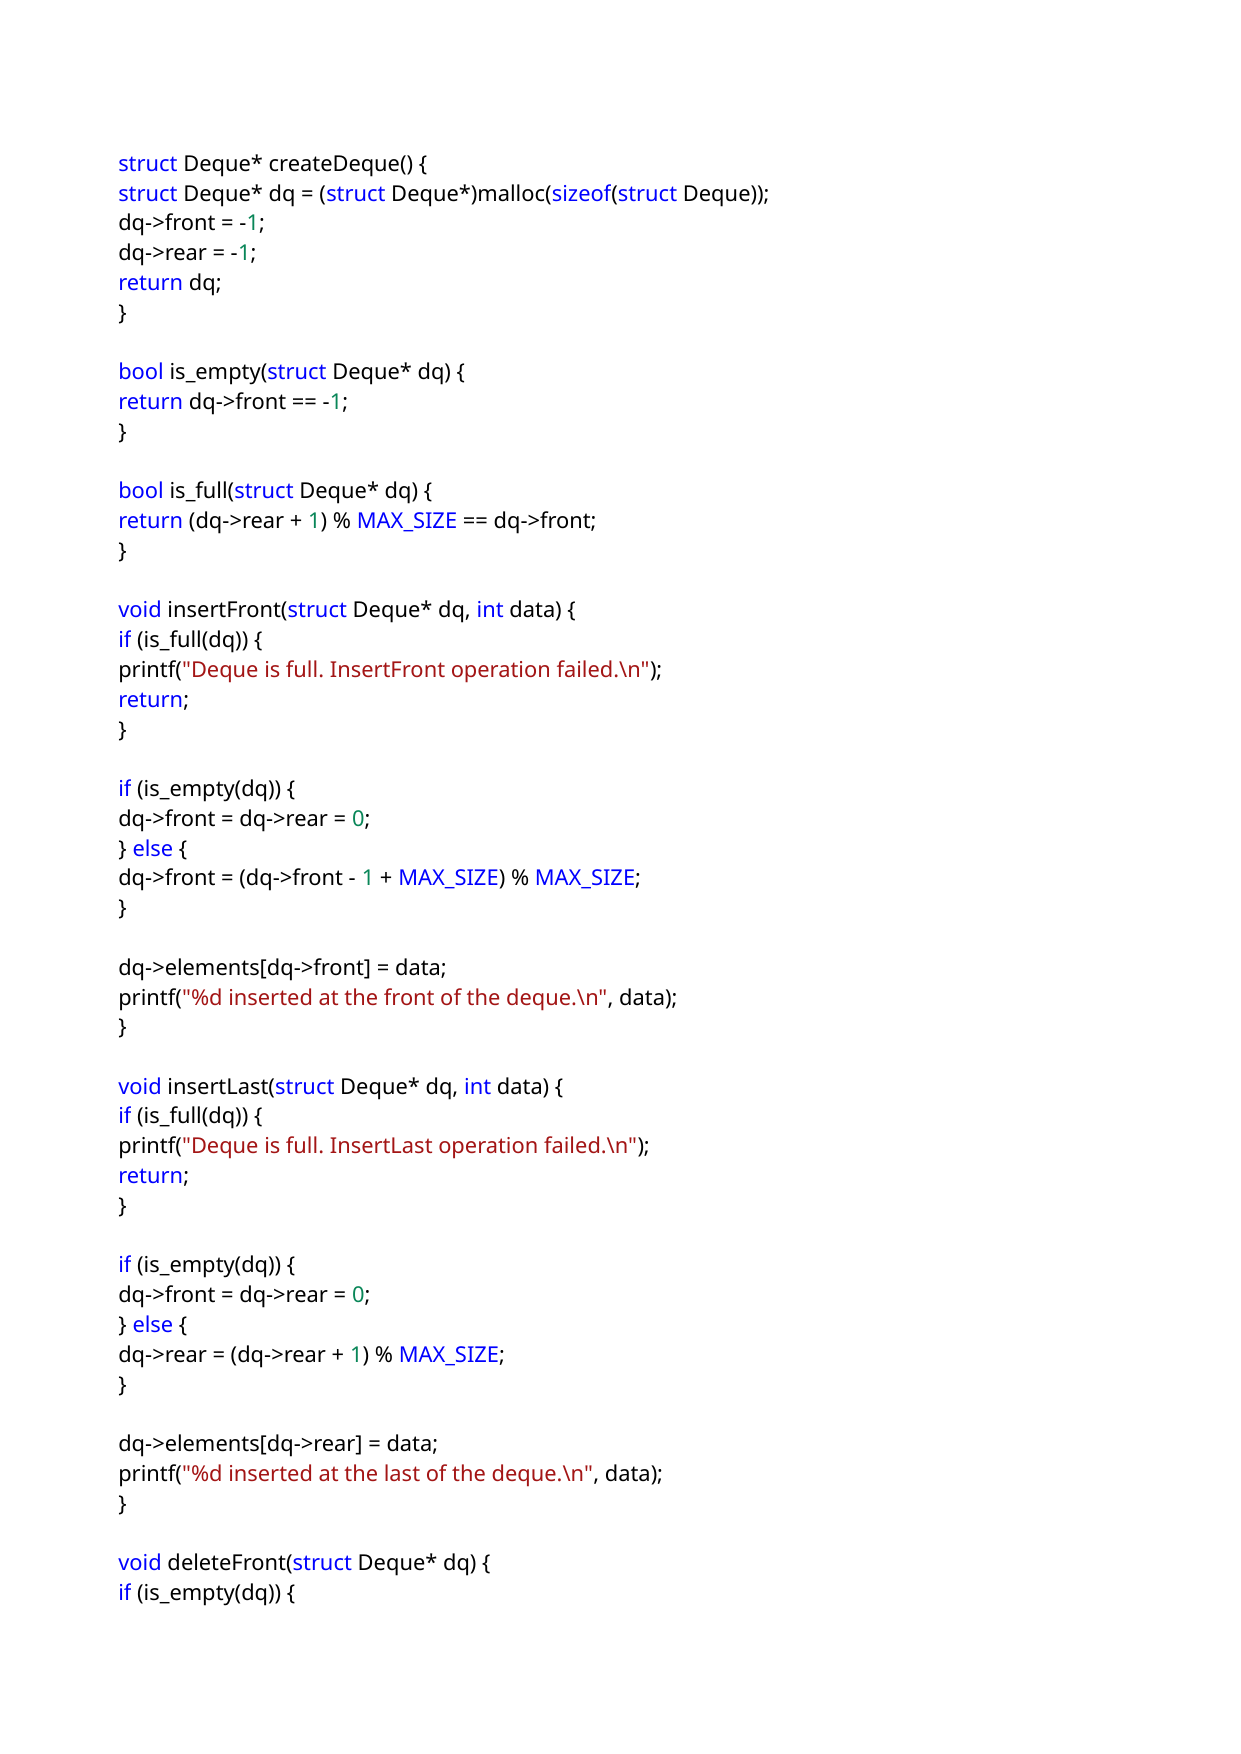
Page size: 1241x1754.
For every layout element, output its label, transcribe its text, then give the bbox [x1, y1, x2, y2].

text } else { [118, 833, 1122, 862]
text return (dq->rear + 1) % MAX_SIZE == dq->front; [118, 505, 1122, 535]
text } else { [118, 1309, 1122, 1339]
text } [118, 535, 1122, 565]
text } [118, 1368, 1122, 1398]
text printf("Deque is full. InsertLast operation failed.\n"); [118, 1130, 1122, 1160]
text if (is_empty(dq)) { [118, 1577, 1122, 1607]
text } [118, 892, 1122, 922]
text dq->elements[dq->front] = data; [118, 952, 1122, 981]
text printf("%d inserted at the front of the deque.\n", data); [118, 981, 1122, 1011]
text dq->front = dq->rear = 0; [118, 1279, 1122, 1309]
text dq->front = dq->rear = 0; [118, 803, 1122, 833]
text dq->elements[dq->rear] = data; [118, 1428, 1122, 1458]
text return; [118, 1160, 1122, 1190]
text } [118, 416, 1122, 446]
text dq->rear = -1; [118, 237, 1122, 267]
text bool is_full(struct Deque* dq) { [118, 475, 1122, 505]
text if (is_empty(dq)) { [118, 773, 1122, 803]
text } [118, 713, 1122, 743]
text void deleteFront(struct Deque* dq) { [118, 1547, 1122, 1577]
text return; [118, 684, 1122, 713]
text } [118, 1488, 1122, 1517]
text if (is_full(dq)) { [118, 624, 1122, 654]
text } [118, 1190, 1122, 1220]
text return dq->front == -1; [118, 386, 1122, 416]
text dq->front = (dq->front - 1 + MAX_SIZE) % MAX_SIZE; [118, 862, 1122, 892]
text return dq; [118, 267, 1122, 297]
text struct Deque* dq = (struct Deque*)malloc(sizeof(struct Deque)); [118, 178, 1122, 207]
text printf("%d inserted at the last of the deque.\n", data); [118, 1458, 1122, 1488]
text } [118, 297, 1122, 327]
text if (is_empty(dq)) { [118, 1249, 1122, 1279]
text dq->rear = (dq->rear + 1) % MAX_SIZE; [118, 1339, 1122, 1368]
text if (is_full(dq)) { [118, 1101, 1122, 1130]
text void insertFront(struct Deque* dq, int data) { [118, 594, 1122, 624]
text } [118, 1011, 1122, 1041]
text dq->front = -1; [118, 207, 1122, 237]
text printf("Deque is full. InsertFront operation failed.\n"); [118, 654, 1122, 684]
text bool is_empty(struct Deque* dq) { [118, 356, 1122, 386]
text struct Deque* createDeque() { [118, 148, 1122, 178]
text void insertLast(struct Deque* dq, int data) { [118, 1071, 1122, 1101]
